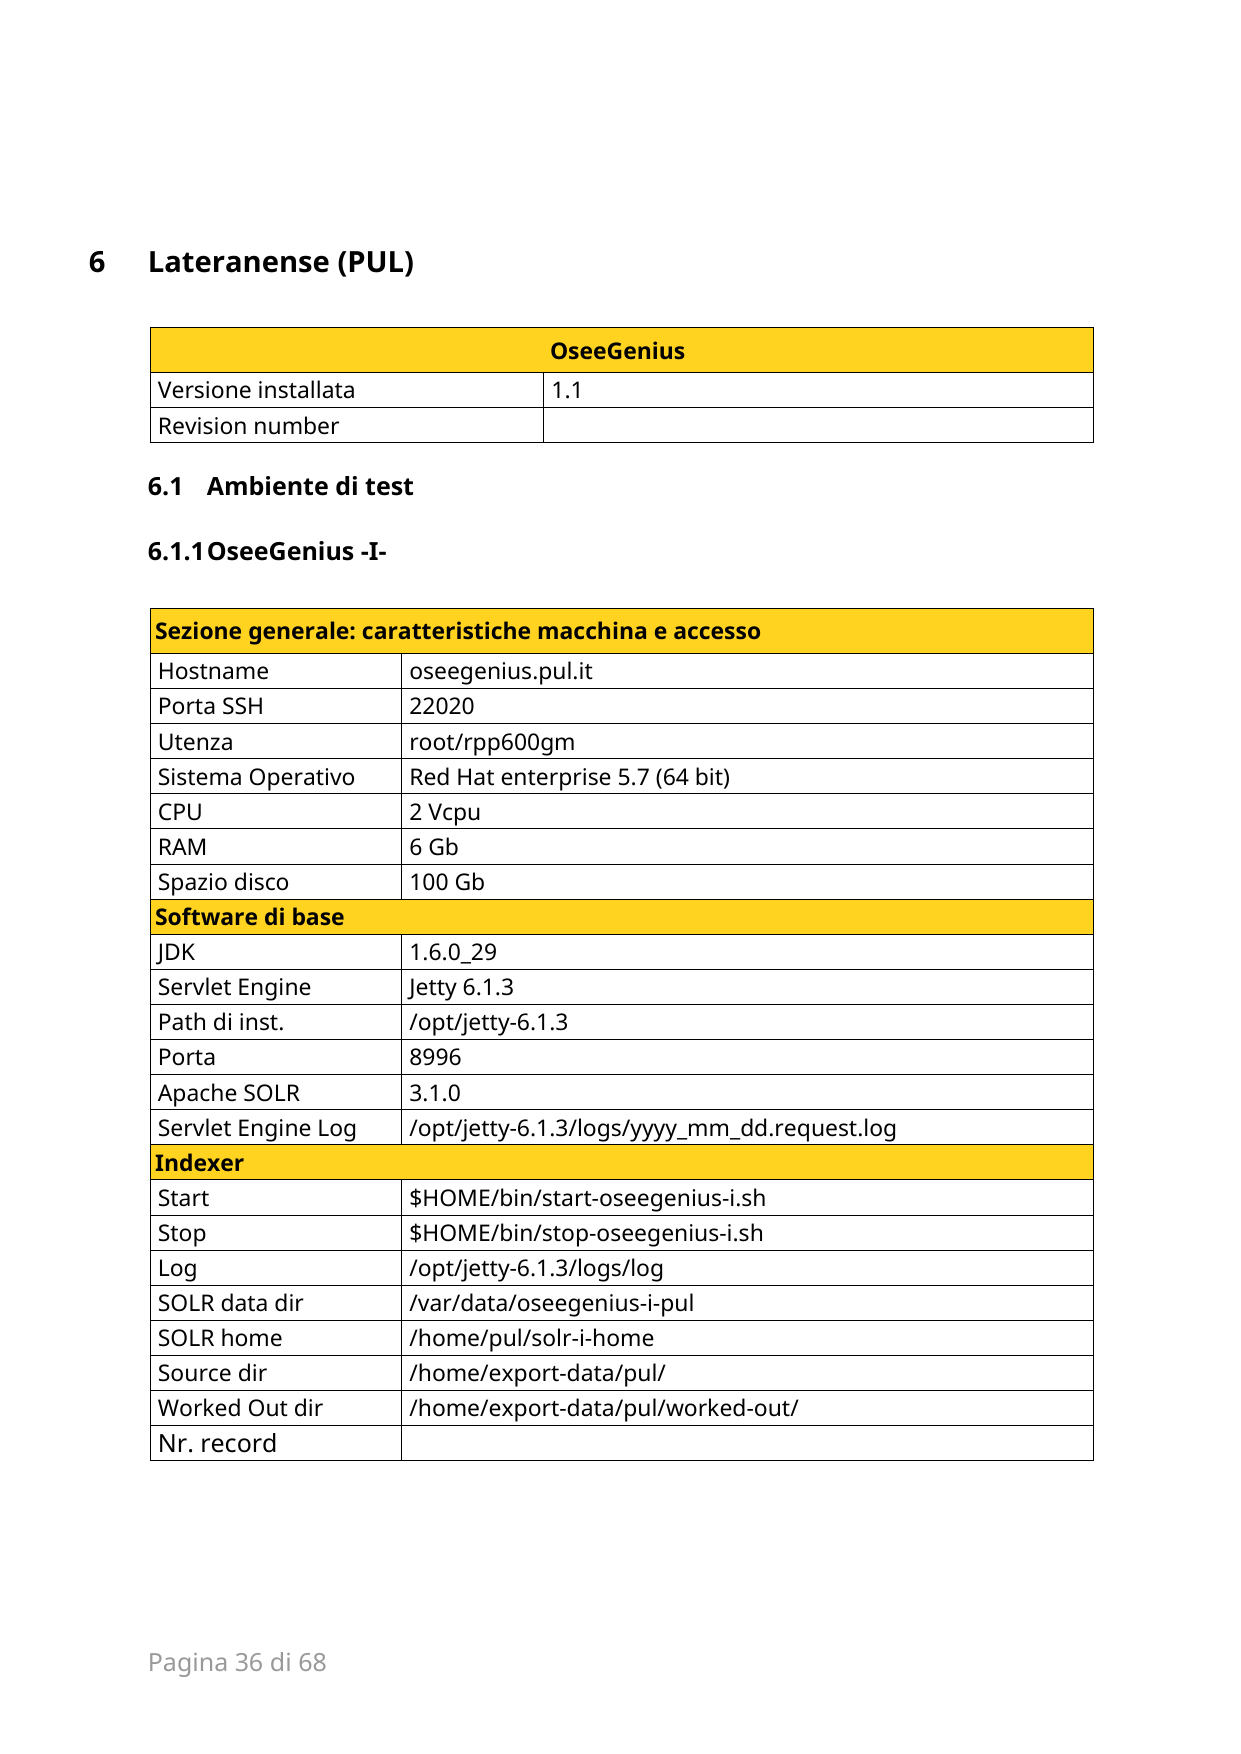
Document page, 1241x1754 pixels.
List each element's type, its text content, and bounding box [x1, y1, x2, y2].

table_cell Revision number [151, 408, 543, 442]
table_cell Worked Out dir [151, 1391, 401, 1425]
table_cell 22020 [402, 689, 1093, 723]
subtitle OseeGenius -I- [148, 534, 1093, 568]
table_cell /opt/jetty-6.1.3/logs/yyyy_mm_dd.request.log [402, 1110, 1093, 1144]
table_cell Servlet Engine [151, 970, 401, 1004]
table_cell Spazio disco [151, 865, 401, 898]
table_cell Hostname [151, 654, 401, 688]
table_cell /opt/jetty-6.1.3 [402, 1005, 1093, 1039]
table_cell $HOME/bin/stop-oseegenius-i.sh [402, 1216, 1093, 1249]
table_cell Jetty 6.1.3 [402, 970, 1093, 1004]
table_cell /home/export-data/pul/worked-out/ [402, 1391, 1093, 1425]
table_cell Sistema Operativo [151, 759, 401, 793]
table_cell $HOME/bin/start-oseegenius-i.sh [402, 1180, 1093, 1214]
table_cell JDK [151, 935, 401, 969]
table_cell 1.1 [544, 373, 1093, 407]
table_cell Indexer [151, 1145, 1093, 1179]
table_cell 6 Gb [402, 829, 1093, 863]
table_cell Software di base [151, 900, 1093, 934]
table_cell SOLR data dir [151, 1286, 401, 1320]
table_cell Servlet Engine Log [151, 1110, 401, 1144]
table_cell Red Hat enterprise 5.7 (64 bit) [402, 759, 1093, 793]
table_cell Versione installata [151, 373, 543, 407]
table_cell Nr. record [151, 1426, 401, 1460]
subtitle Ambiente di test [148, 468, 1093, 502]
table_cell Path di inst. [151, 1005, 401, 1039]
table_cell 8996 [402, 1040, 1093, 1074]
table_cell /var/data/oseegenius-i-pul [402, 1286, 1093, 1320]
table_cell [544, 408, 1093, 442]
subtitle Lateranense (PUL) [88, 241, 1093, 281]
table_cell CPU [151, 794, 401, 828]
table_cell Start [151, 1180, 401, 1214]
table_header OseeGenius [151, 328, 1093, 372]
table_cell Log [151, 1251, 401, 1285]
table_cell /home/export-data/pul/ [402, 1356, 1093, 1390]
table_cell oseegenius.pul.it [402, 654, 1093, 688]
table_cell Apache SOLR [151, 1075, 401, 1109]
table_cell Porta [151, 1040, 401, 1074]
table_cell Utenza [151, 724, 401, 758]
table_cell SOLR home [151, 1321, 401, 1355]
table_cell Porta SSH [151, 689, 401, 723]
table_header Sezione generale: caratteristiche macchina e accesso [151, 609, 1093, 653]
table_cell Stop [151, 1216, 401, 1249]
table_cell 100 Gb [402, 865, 1093, 898]
table_cell 3.1.0 [402, 1075, 1093, 1109]
table_cell RAM [151, 829, 401, 863]
table_cell Source dir [151, 1356, 401, 1390]
table_cell /home/pul/solr-i-home [402, 1321, 1093, 1355]
table_cell 2 Vcpu [402, 794, 1093, 828]
table_cell [402, 1426, 1093, 1460]
table_cell /opt/jetty-6.1.3/logs/log [402, 1251, 1093, 1285]
table_cell root/rpp600gm [402, 724, 1093, 758]
table_cell 1.6.0_29 [402, 935, 1093, 969]
